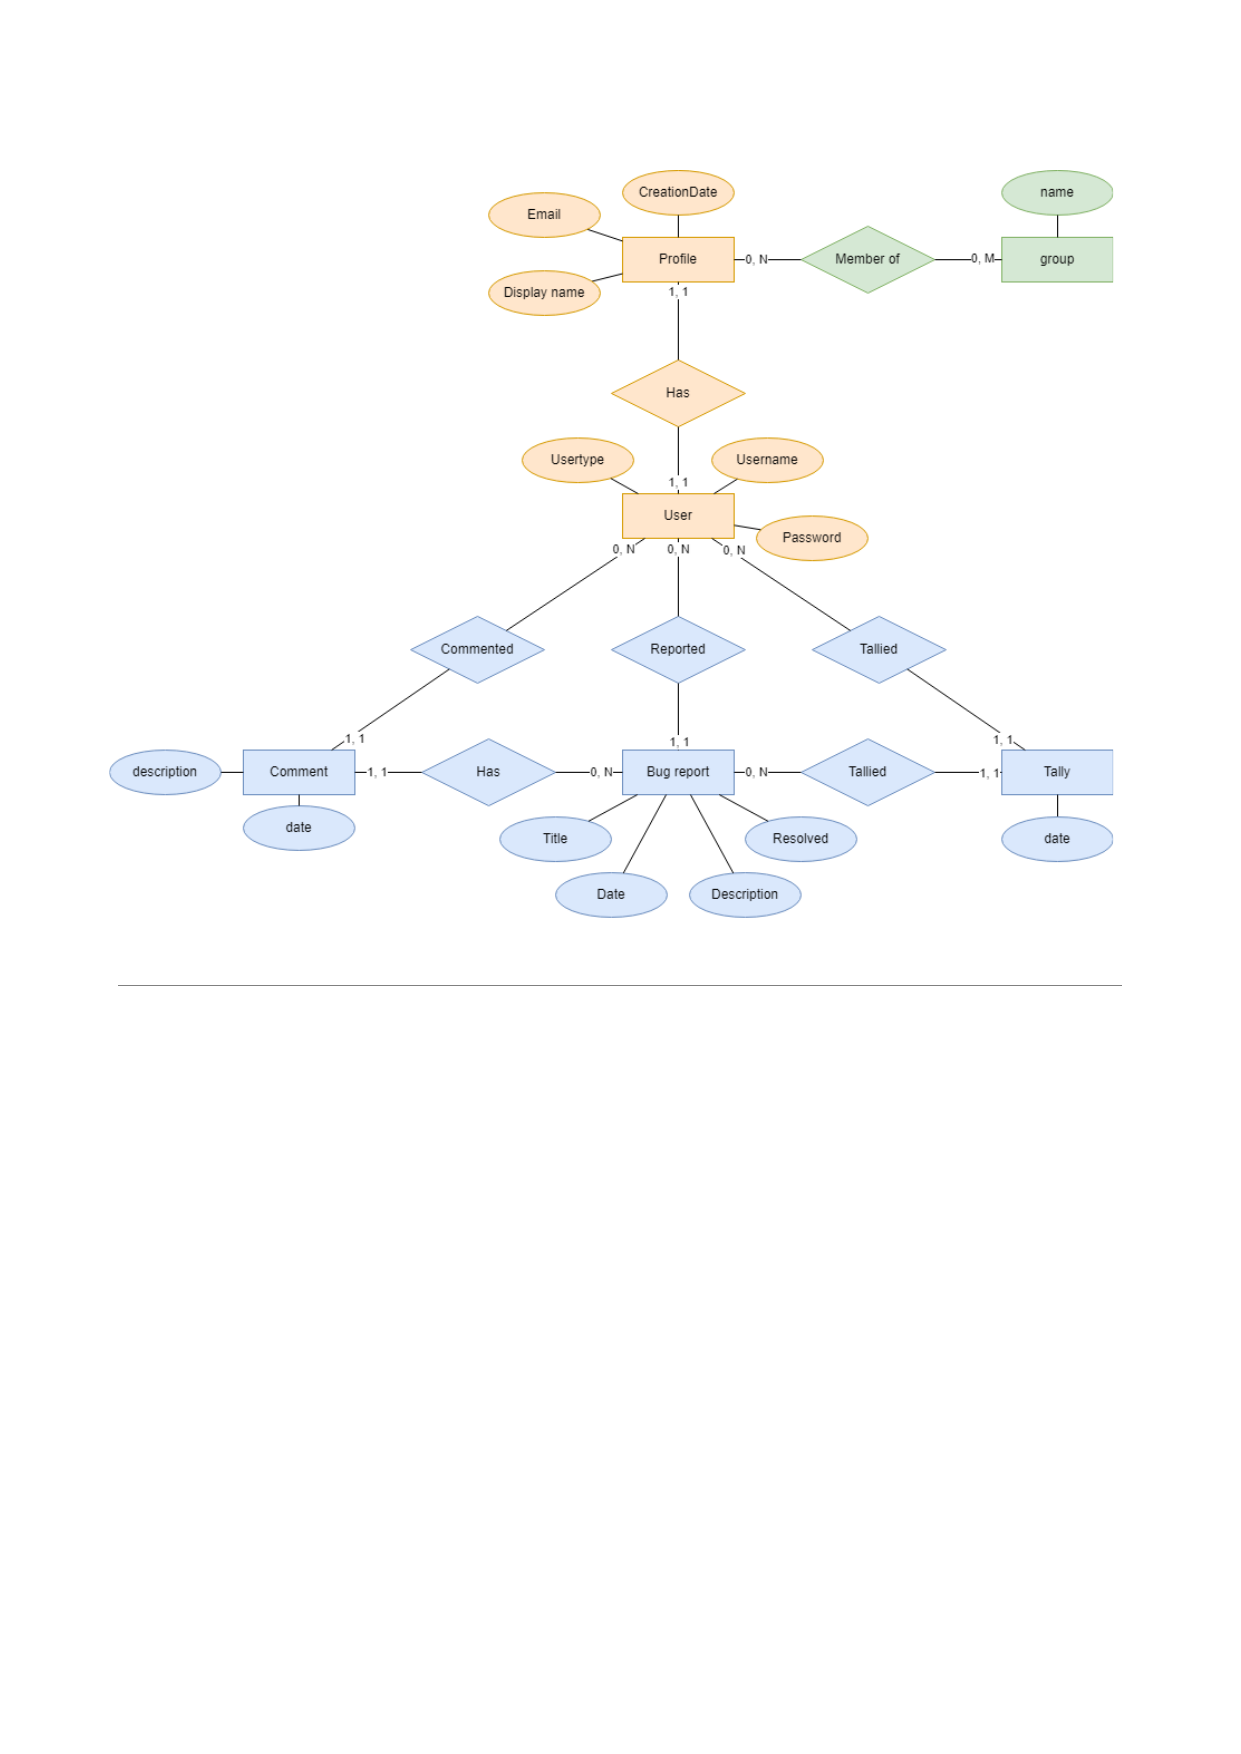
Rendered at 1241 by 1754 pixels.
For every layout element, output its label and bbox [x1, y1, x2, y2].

picture [109, 170, 1114, 919]
